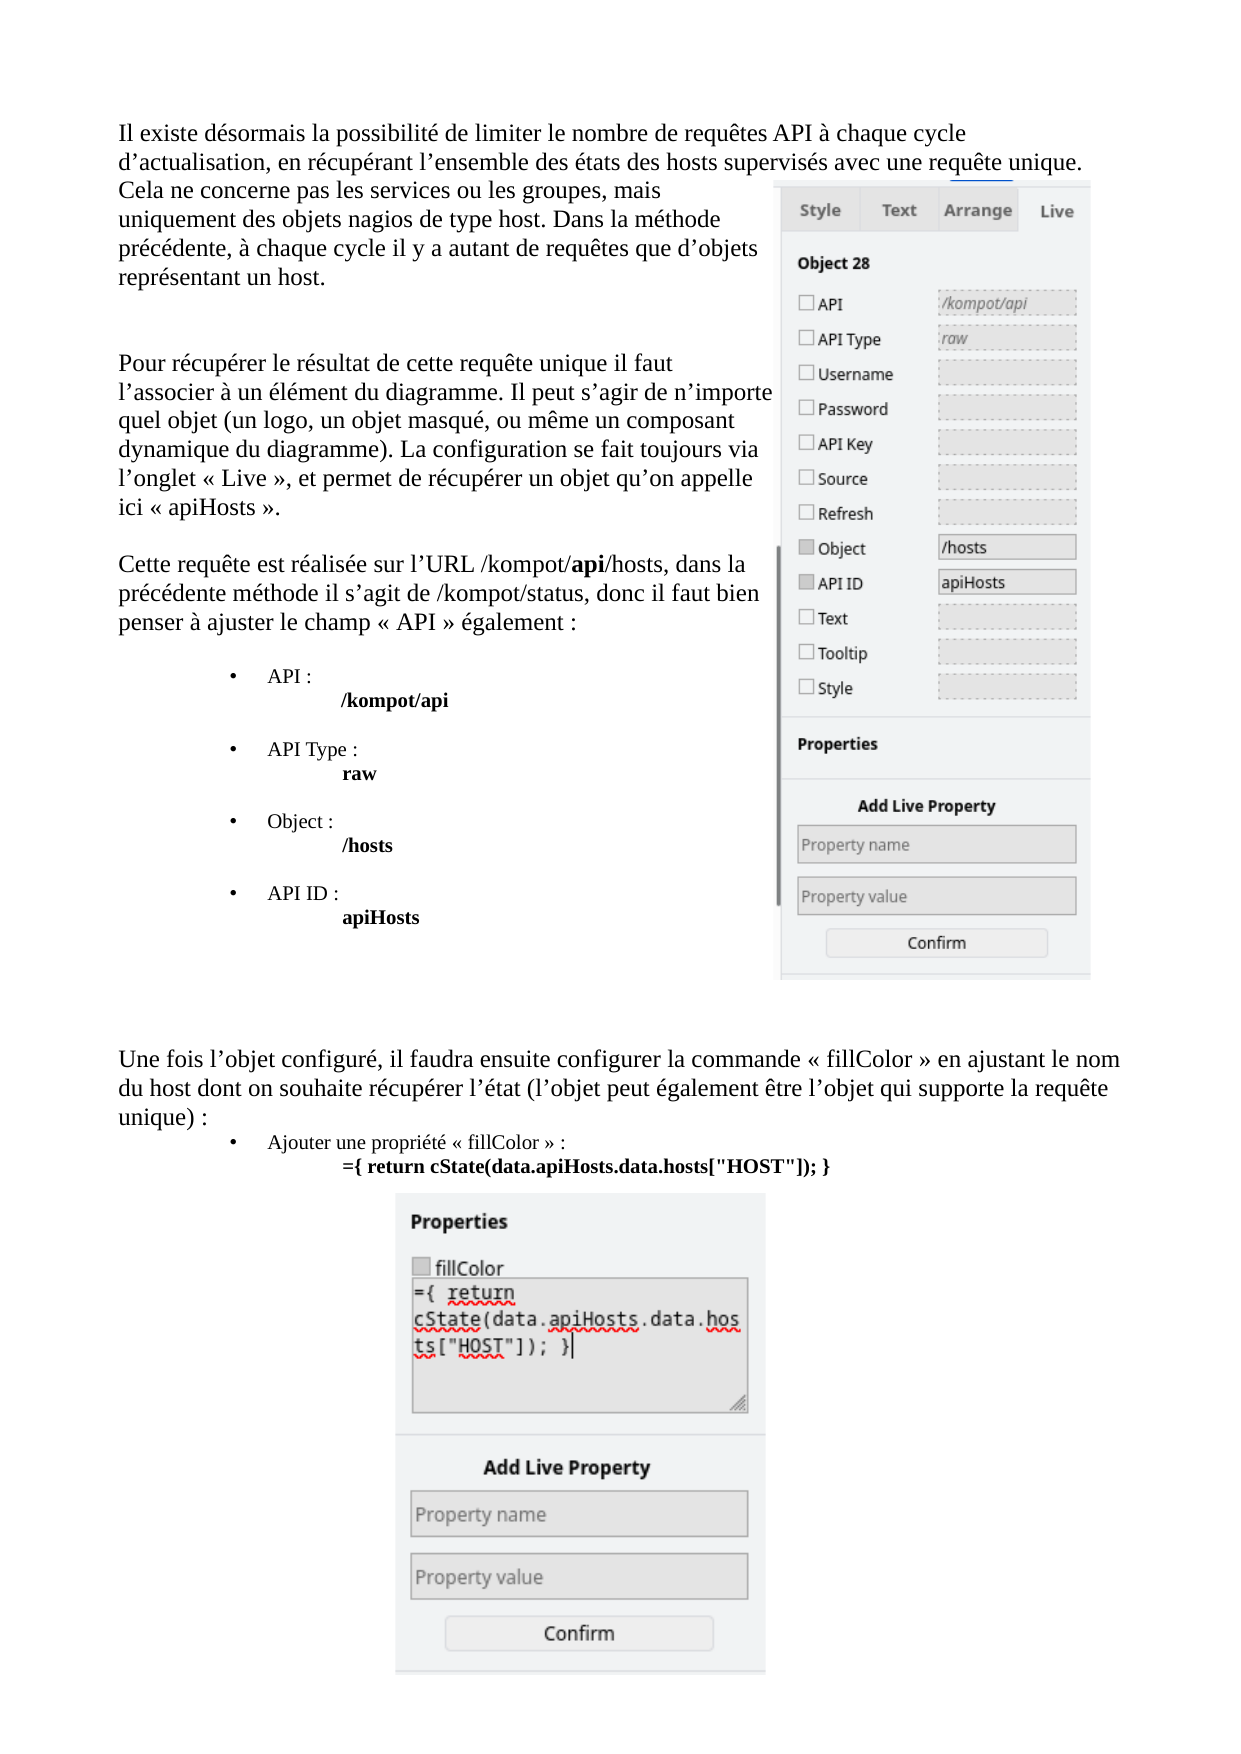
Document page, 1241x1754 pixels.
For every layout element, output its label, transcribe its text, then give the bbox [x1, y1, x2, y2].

list raw [304, 761, 773, 785]
list /kompot/api [229, 688, 773, 712]
text Il existe désormais la possibilité de limiter le nombre de requêtes API à chaque cycle d’actualisation, en récupérant l’ensemble des états des hosts supervisés avec une requête unique. Cela ne concerne pas les services ou les groupes, mais uniquement des objets nagios de type host. Dans la méthode précédente, à chaque cycle il y a autant de requêtes que d’objets représentant un host. [118, 118, 1122, 291]
list ={ return cState(data.apiHosts.data.hosts["HOST"]); } [304, 1154, 1122, 1178]
list API : [229, 664, 773, 688]
list [1091, 737, 1122, 761]
list API ID : [229, 881, 773, 905]
list [1091, 833, 1122, 857]
list [1091, 905, 1122, 929]
picture [773, 180, 1091, 980]
list API Type : [229, 737, 773, 761]
list /hosts [304, 833, 773, 857]
list Object : [229, 809, 773, 833]
list [1091, 664, 1122, 688]
text Une fois l’objet configuré, il faudra ensuite configurer la commande « fillColor » en ajustant le nom du host dont on souhaite récupérer l’état (l’objet peut également être l’objet qui supporte la requête unique) : [118, 1044, 1122, 1130]
text Pour récupérer le résultat de cette requête unique il faut l’associer à un élément du diagramme. Il peut s’agir de n’importe quel objet (un logo, un objet masqué, ou même un composant dynamique du diagramme). La configuration se fait toujours via l’onglet « Live », et permet de récupérer un objet qu’on appelle ici « apiHosts ». [118, 348, 773, 521]
list [1091, 688, 1122, 712]
list [1091, 809, 1122, 833]
text Cette requête est réalisée sur l’URL /kompot/api/hosts, dans la précédente méthode il s’agit de /kompot/status, donc il faut bien penser à ajuster le champ « API » également : [118, 549, 773, 636]
picture [395, 1193, 766, 1675]
list Ajouter une propriété « fillColor » : [229, 1130, 1122, 1154]
list [1091, 881, 1122, 905]
list [1091, 761, 1122, 785]
list apiHosts [304, 905, 773, 929]
